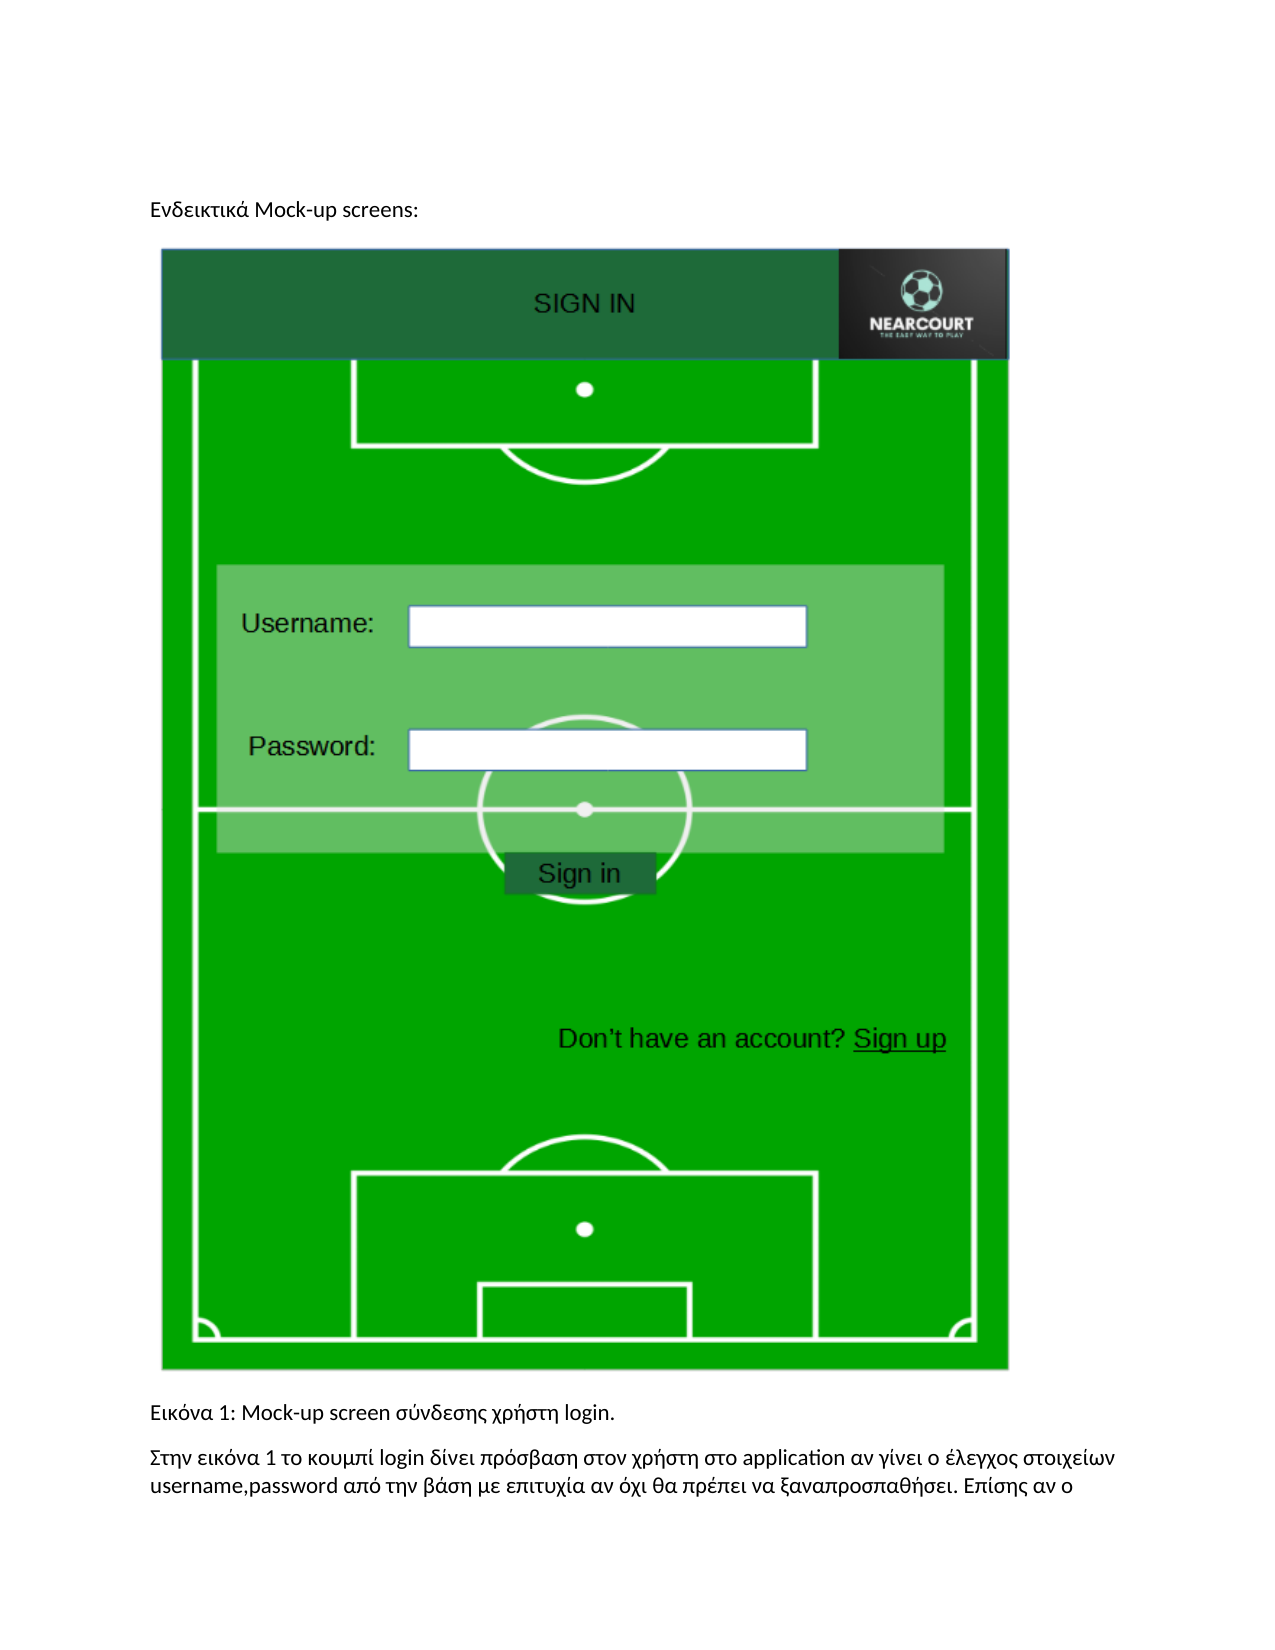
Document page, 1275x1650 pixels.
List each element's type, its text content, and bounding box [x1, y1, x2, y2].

text Εικόνα 1: Mock-up screen σύνδεσης χρήστη login. [150, 1398, 1125, 1427]
text Ενδεικτικά Mock-up screens: [150, 195, 1125, 223]
text Στην εικόνα 1 το κουμπί login δίνει πρόσβαση στον χρήστη στο application αν γίνει ο έλεγχος στοιχείων username,password από την βάση με επιτυχία αν όχι θα πρέπει να ξαναπροσπαθήσει. Επίσης αν ο [150, 1443, 1125, 1499]
